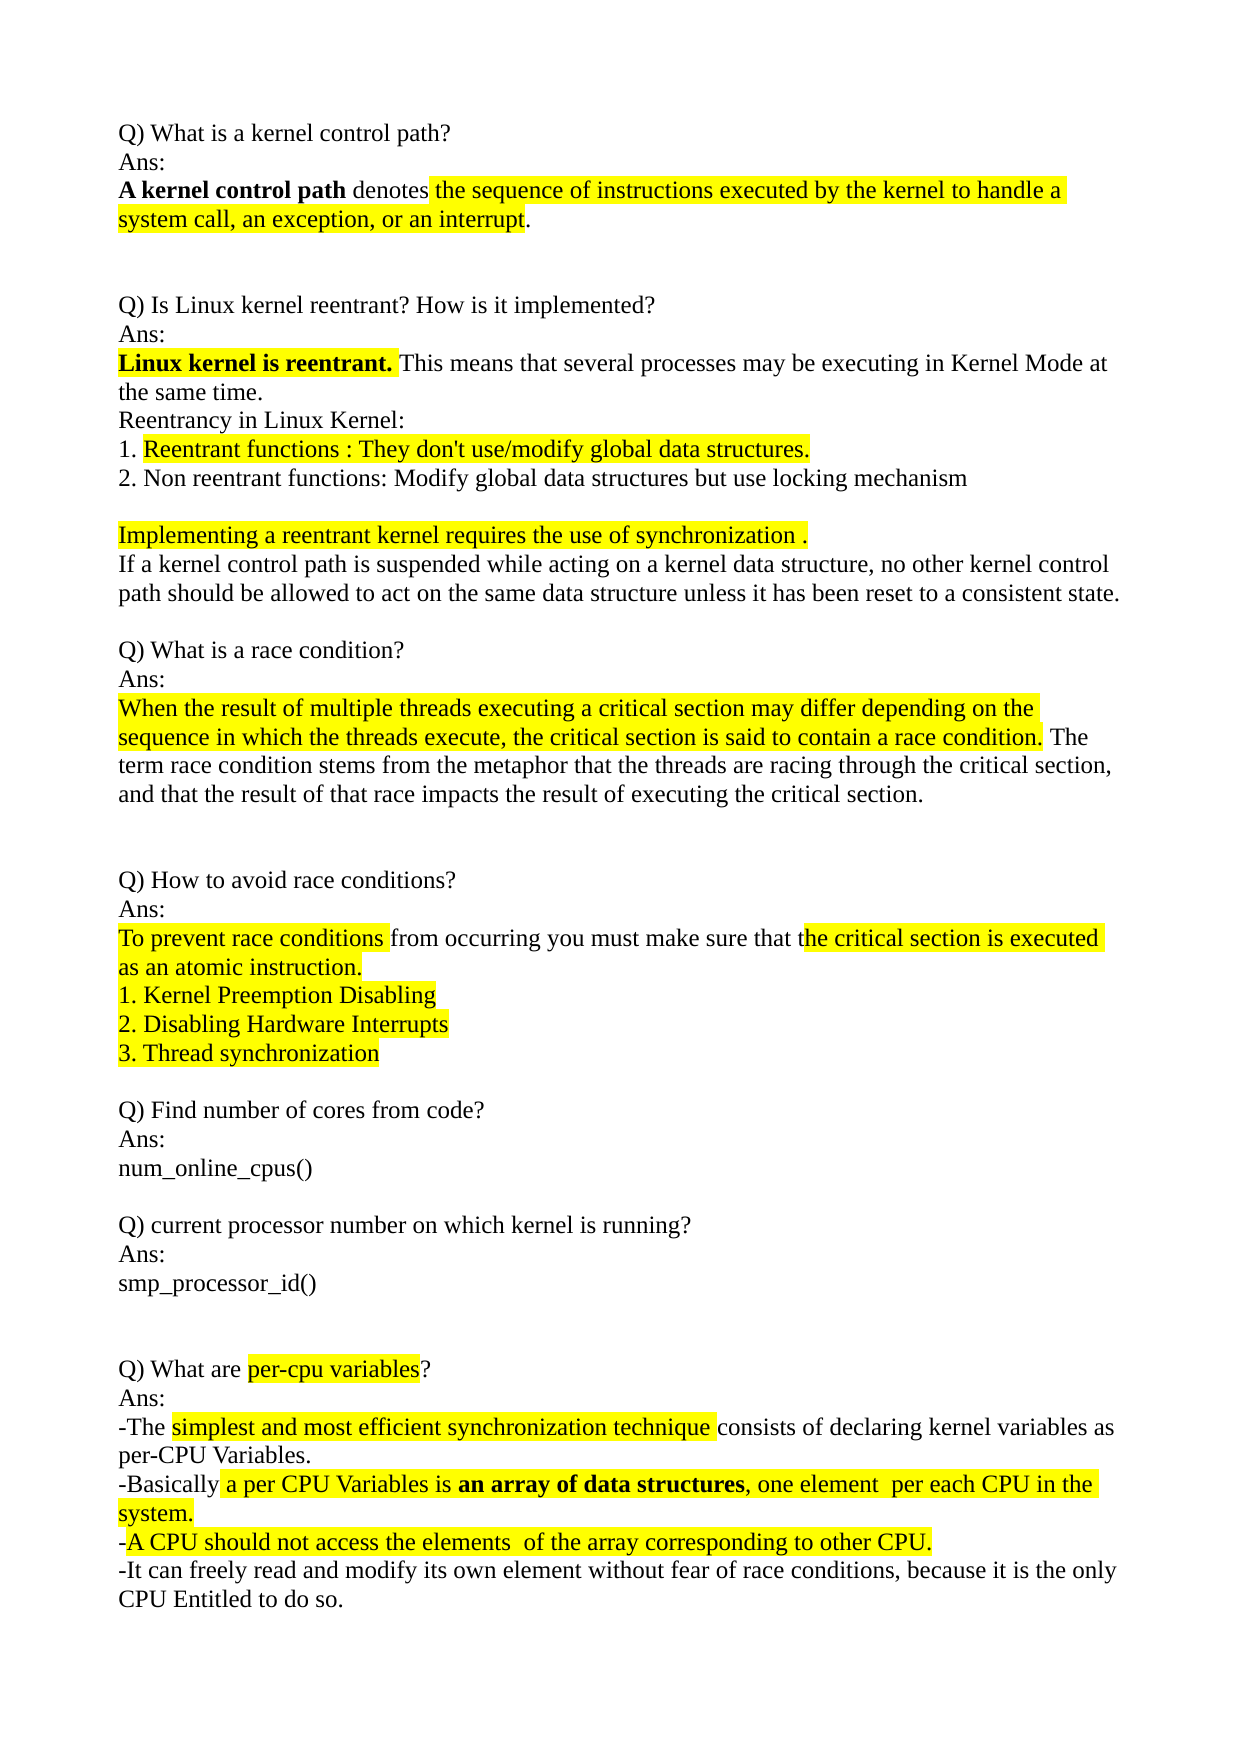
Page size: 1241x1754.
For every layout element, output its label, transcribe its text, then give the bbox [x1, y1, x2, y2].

text Q) Is Linux kernel reentrant? How is it implemented? [118, 291, 1122, 319]
text Q) What is a race condition? [118, 636, 1122, 664]
text Q) How to avoid race conditions? [118, 866, 1122, 894]
text Q) What are per-cpu variables? [118, 1354, 1122, 1383]
text 3. Thread synchronization [118, 1038, 1122, 1067]
text Ans: [118, 664, 1122, 693]
text Ans: [118, 1239, 1122, 1268]
text Q) What is a kernel control path? [118, 118, 1122, 147]
text Ans: [118, 894, 1122, 923]
text Ans: [118, 1124, 1122, 1153]
text Linux kernel is reentrant. This means that several processes may be executing in Kernel Mode at the same time. [118, 348, 1122, 406]
text If a kernel control path is suspended while acting on a kernel data structure, no other kernel control path should be allowed to act on the same data structure unless it has been reset to a consistent state. [118, 549, 1122, 607]
text Q) current processor number on which kernel is running? [118, 1211, 1122, 1239]
text 1. Reentrant functions : They don't use/modify global data structures. [118, 434, 1122, 463]
text -A CPU should not access the elements of the array corresponding to other CPU. [118, 1527, 1122, 1556]
text 2. Non reentrant functions: Modify global data structures but use locking mechanism [118, 463, 1122, 492]
text To prevent race conditions from occurring you must make sure that the critical section is executed as an atomic instruction. [118, 923, 1122, 981]
text Reentrancy in Linux Kernel: [118, 406, 1122, 434]
text num_online_cpus() [118, 1153, 1122, 1182]
text smp_processor_id() [118, 1268, 1122, 1297]
text -Basically a per CPU Variables is an array of data structures, one element per each CPU in the system. [118, 1469, 1122, 1527]
text Ans: [118, 147, 1122, 176]
text 2. Disabling Hardware Interrupts [118, 1009, 1122, 1038]
text Q) Find number of cores from code? [118, 1096, 1122, 1124]
text -It can freely read and modify its own element without fear of race conditions, because it is the only CPU Entitled to do so. [118, 1556, 1122, 1613]
text Ans: [118, 1383, 1122, 1412]
text 1. Kernel Preemption Disabling [118, 981, 1122, 1009]
text -The simplest and most efficient synchronization technique consists of declaring kernel variables as per-CPU Variables. [118, 1412, 1122, 1469]
text Ans: [118, 319, 1122, 348]
text When the result of multiple threads executing a critical section may differ depending on the sequence in which the threads execute, the critical section is said to contain a race condition. The term race condition stems from the metaphor that the threads are racing through the critical section, and that the result of that race impacts the result of executing the critical section. [118, 693, 1122, 808]
text Implementing a reentrant kernel requires the use of synchronization . [118, 521, 1122, 549]
text A kernel control path denotes the sequence of instructions executed by the kernel to handle a system call, an exception, or an interrupt. [118, 176, 1122, 233]
